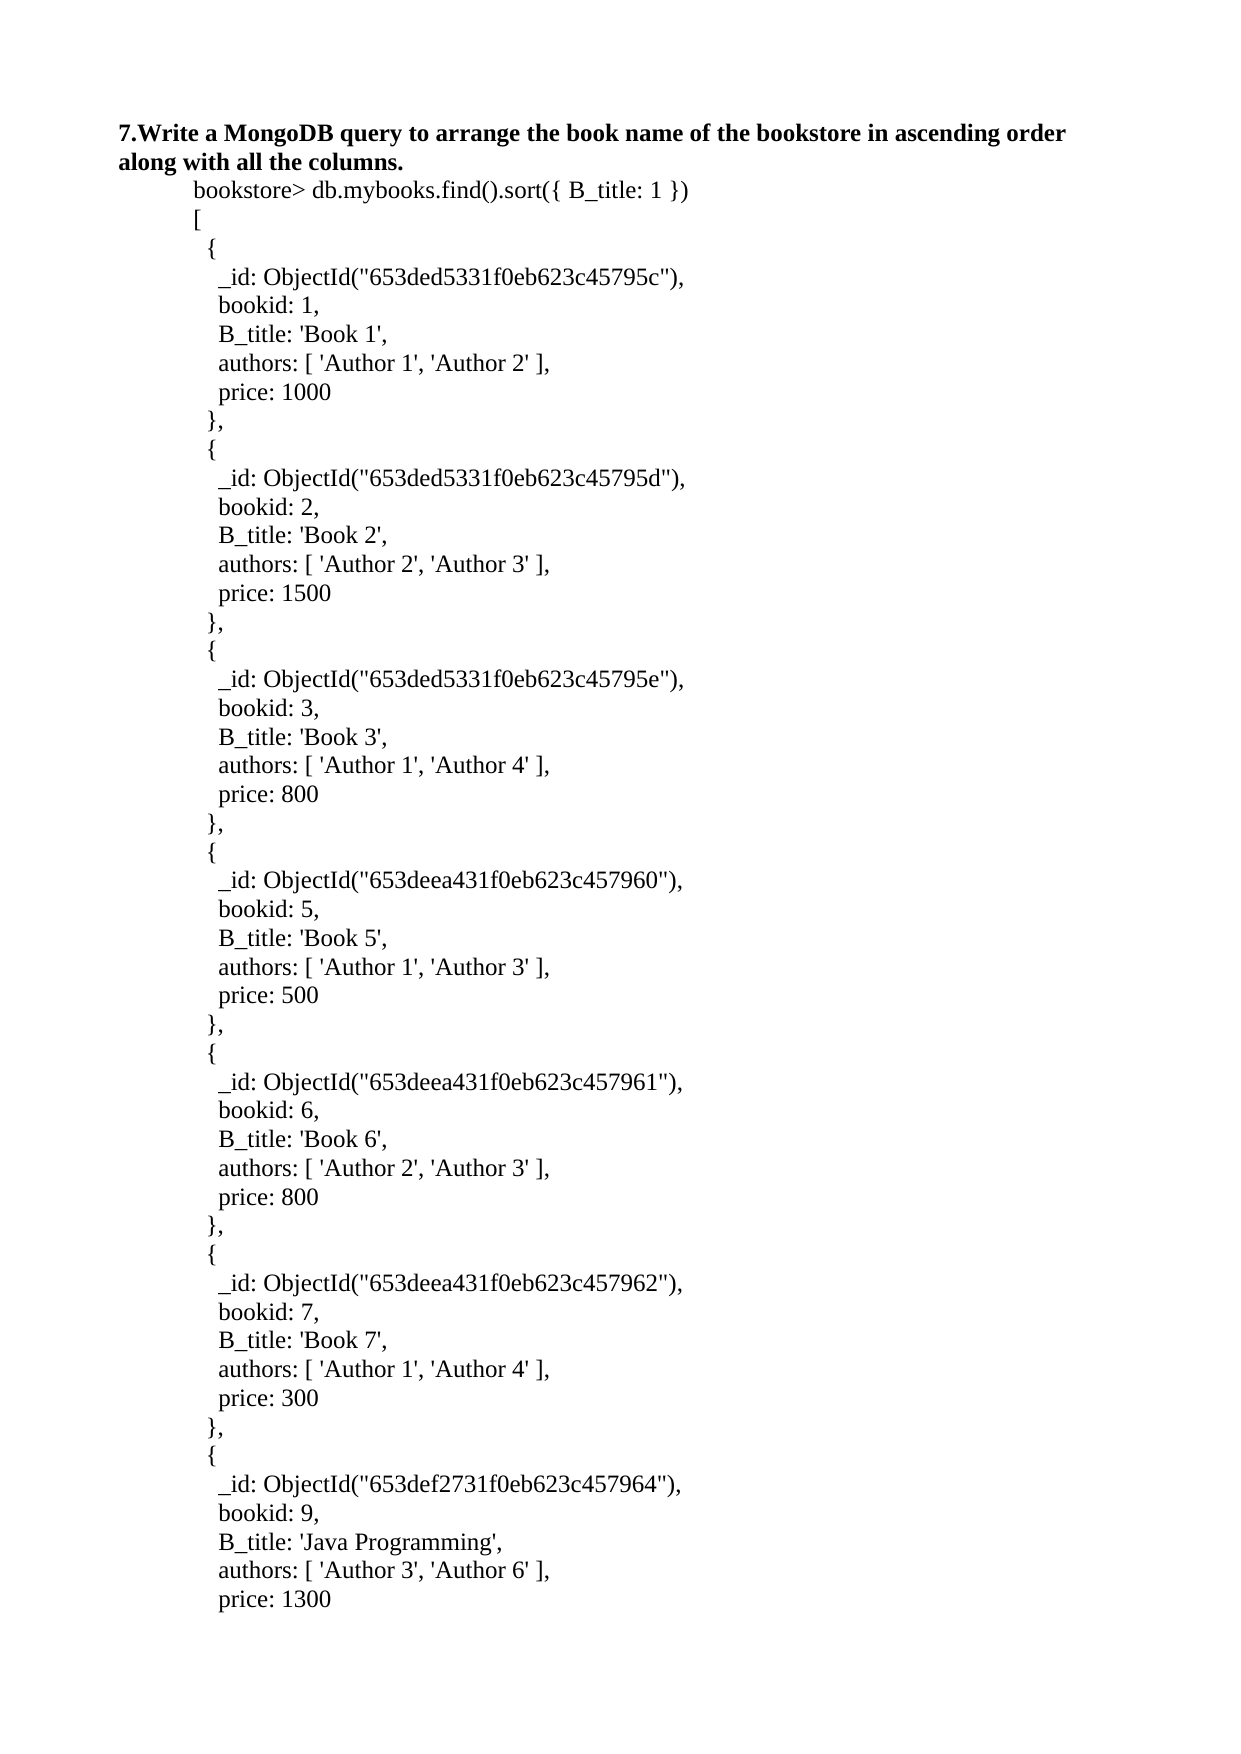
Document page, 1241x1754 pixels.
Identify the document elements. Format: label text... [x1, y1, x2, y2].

text authors: [ 'Author 1', 'Author 4' ], [193, 1354, 1122, 1383]
text bookid: 6, [193, 1096, 1122, 1124]
text }, [193, 1211, 1122, 1239]
text B_title: 'Book 3', [193, 722, 1122, 751]
text bookid: 5, [193, 894, 1122, 923]
text { [193, 233, 1122, 262]
text bookid: 7, [193, 1297, 1122, 1326]
text price: 800 [193, 1182, 1122, 1211]
text }, [193, 406, 1122, 434]
text { [193, 1239, 1122, 1268]
text { [193, 1038, 1122, 1067]
text authors: [ 'Author 1', 'Author 3' ], [193, 952, 1122, 981]
text price: 500 [193, 981, 1122, 1009]
text price: 1300 [193, 1584, 1122, 1613]
text authors: [ 'Author 1', 'Author 2' ], [193, 348, 1122, 377]
text _id: ObjectId("653deea431f0eb623c457960"), [193, 866, 1122, 894]
text bookstore> db.mybooks.find().sort({ B_title: 1 }) [193, 176, 1122, 204]
text price: 300 [193, 1383, 1122, 1412]
text B_title: 'Book 7', [193, 1326, 1122, 1354]
text { [193, 1441, 1122, 1469]
text }, [193, 1412, 1122, 1441]
text { [193, 837, 1122, 866]
text authors: [ 'Author 2', 'Author 3' ], [193, 1153, 1122, 1182]
text price: 1500 [193, 578, 1122, 607]
text [ [193, 204, 1122, 233]
text }, [193, 1009, 1122, 1038]
text B_title: 'Book 2', [193, 521, 1122, 549]
text _id: ObjectId("653deea431f0eb623c457961"), [193, 1067, 1122, 1096]
text _id: ObjectId("653def2731f0eb623c457964"), [193, 1469, 1122, 1498]
text price: 1000 [193, 377, 1122, 406]
text _id: ObjectId("653ded5331f0eb623c45795e"), [193, 664, 1122, 693]
text B_title: 'Java Programming', [193, 1527, 1122, 1556]
text }, [193, 607, 1122, 636]
text 7.Write a MongoDB query to arrange the book name of the bookstore in ascending order along with all the columns. [118, 118, 1122, 176]
text bookid: 1, [193, 291, 1122, 319]
text bookid: 9, [193, 1498, 1122, 1527]
text bookid: 3, [193, 693, 1122, 722]
text B_title: 'Book 6', [193, 1124, 1122, 1153]
text authors: [ 'Author 3', 'Author 6' ], [193, 1556, 1122, 1584]
text authors: [ 'Author 1', 'Author 4' ], [193, 751, 1122, 779]
text B_title: 'Book 5', [193, 923, 1122, 952]
text price: 800 [193, 779, 1122, 808]
text B_title: 'Book 1', [193, 319, 1122, 348]
text bookid: 2, [193, 492, 1122, 521]
text { [193, 636, 1122, 664]
text }, [193, 808, 1122, 837]
text _id: ObjectId("653ded5331f0eb623c45795c"), [193, 262, 1122, 291]
text authors: [ 'Author 2', 'Author 3' ], [193, 549, 1122, 578]
text { [193, 434, 1122, 463]
text _id: ObjectId("653deea431f0eb623c457962"), [193, 1268, 1122, 1297]
text _id: ObjectId("653ded5331f0eb623c45795d"), [193, 463, 1122, 492]
